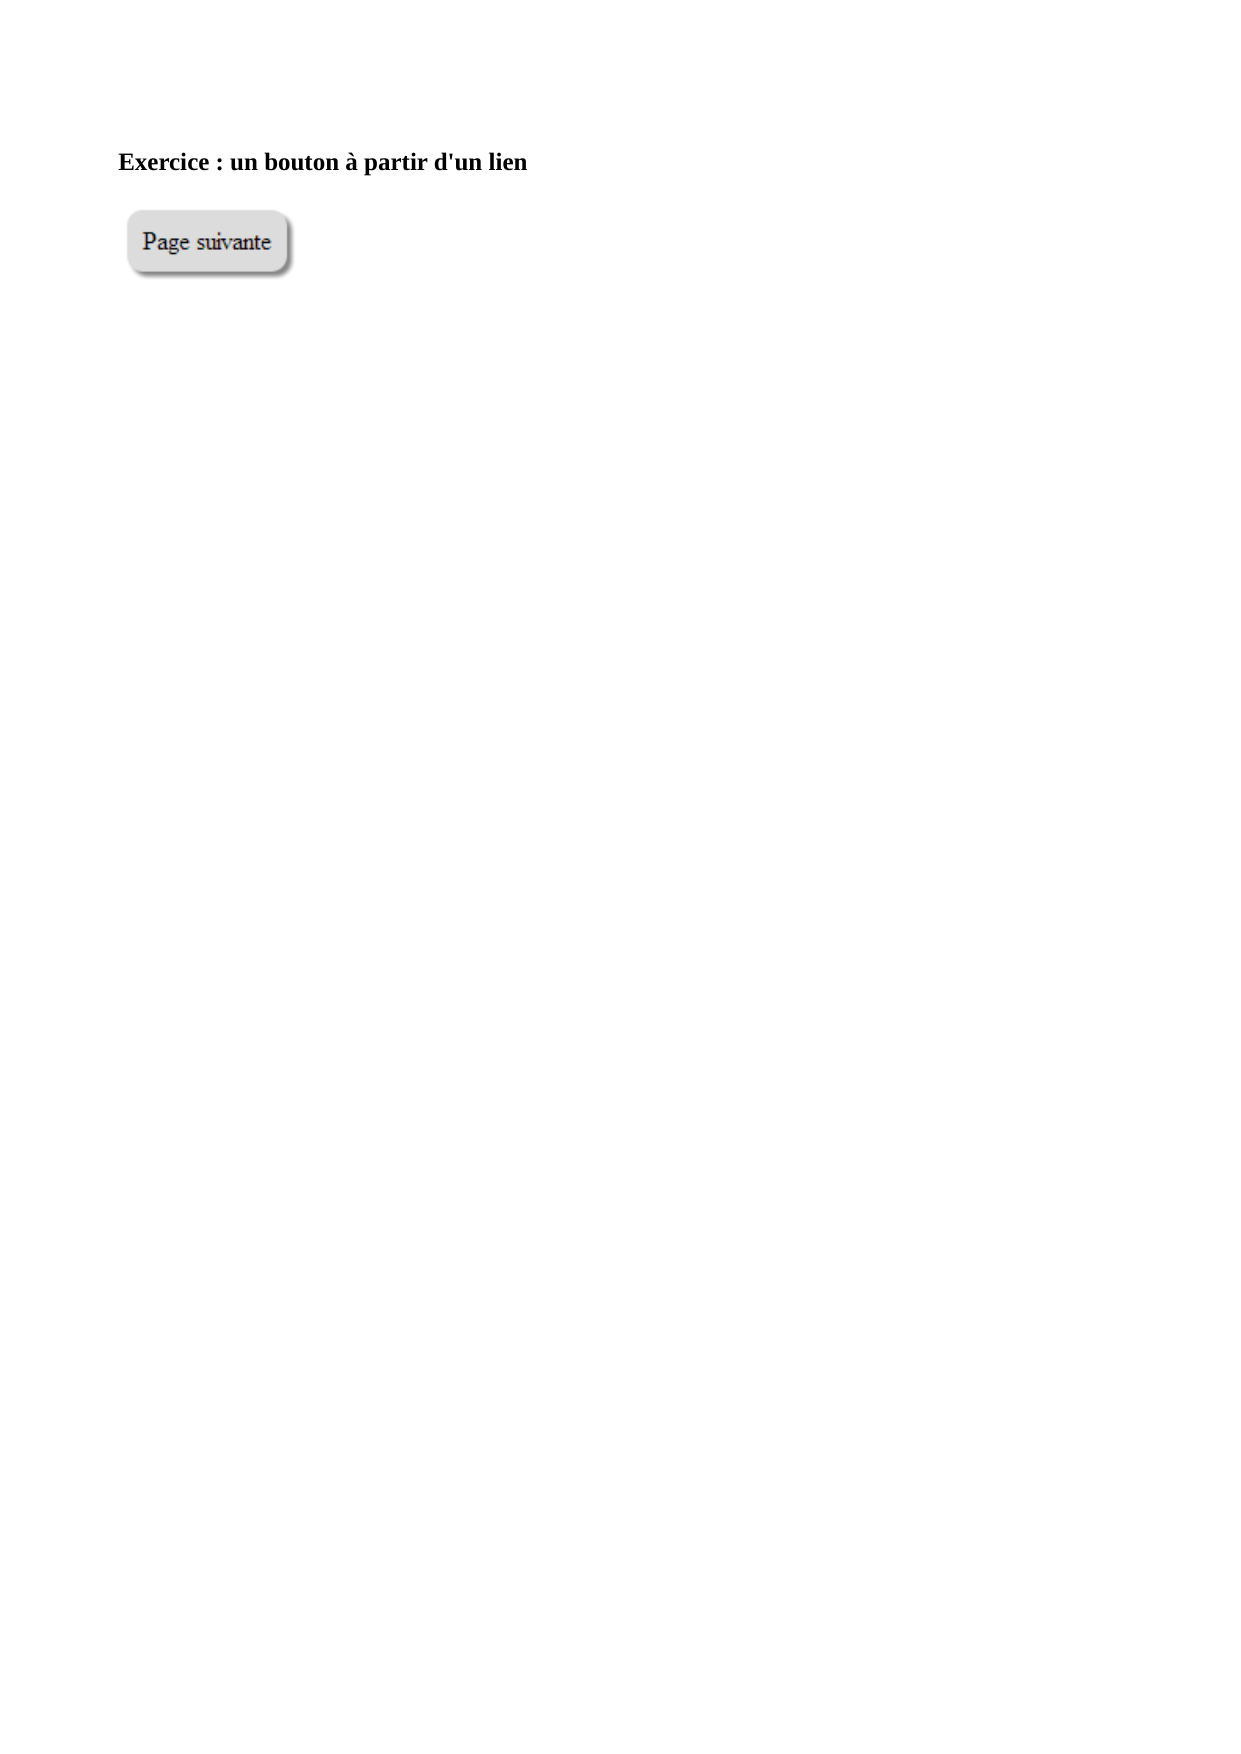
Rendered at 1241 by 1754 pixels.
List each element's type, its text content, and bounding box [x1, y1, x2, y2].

text Exercice : un bouton à partir d'un lien [118, 147, 1122, 176]
picture [118, 204, 303, 283]
